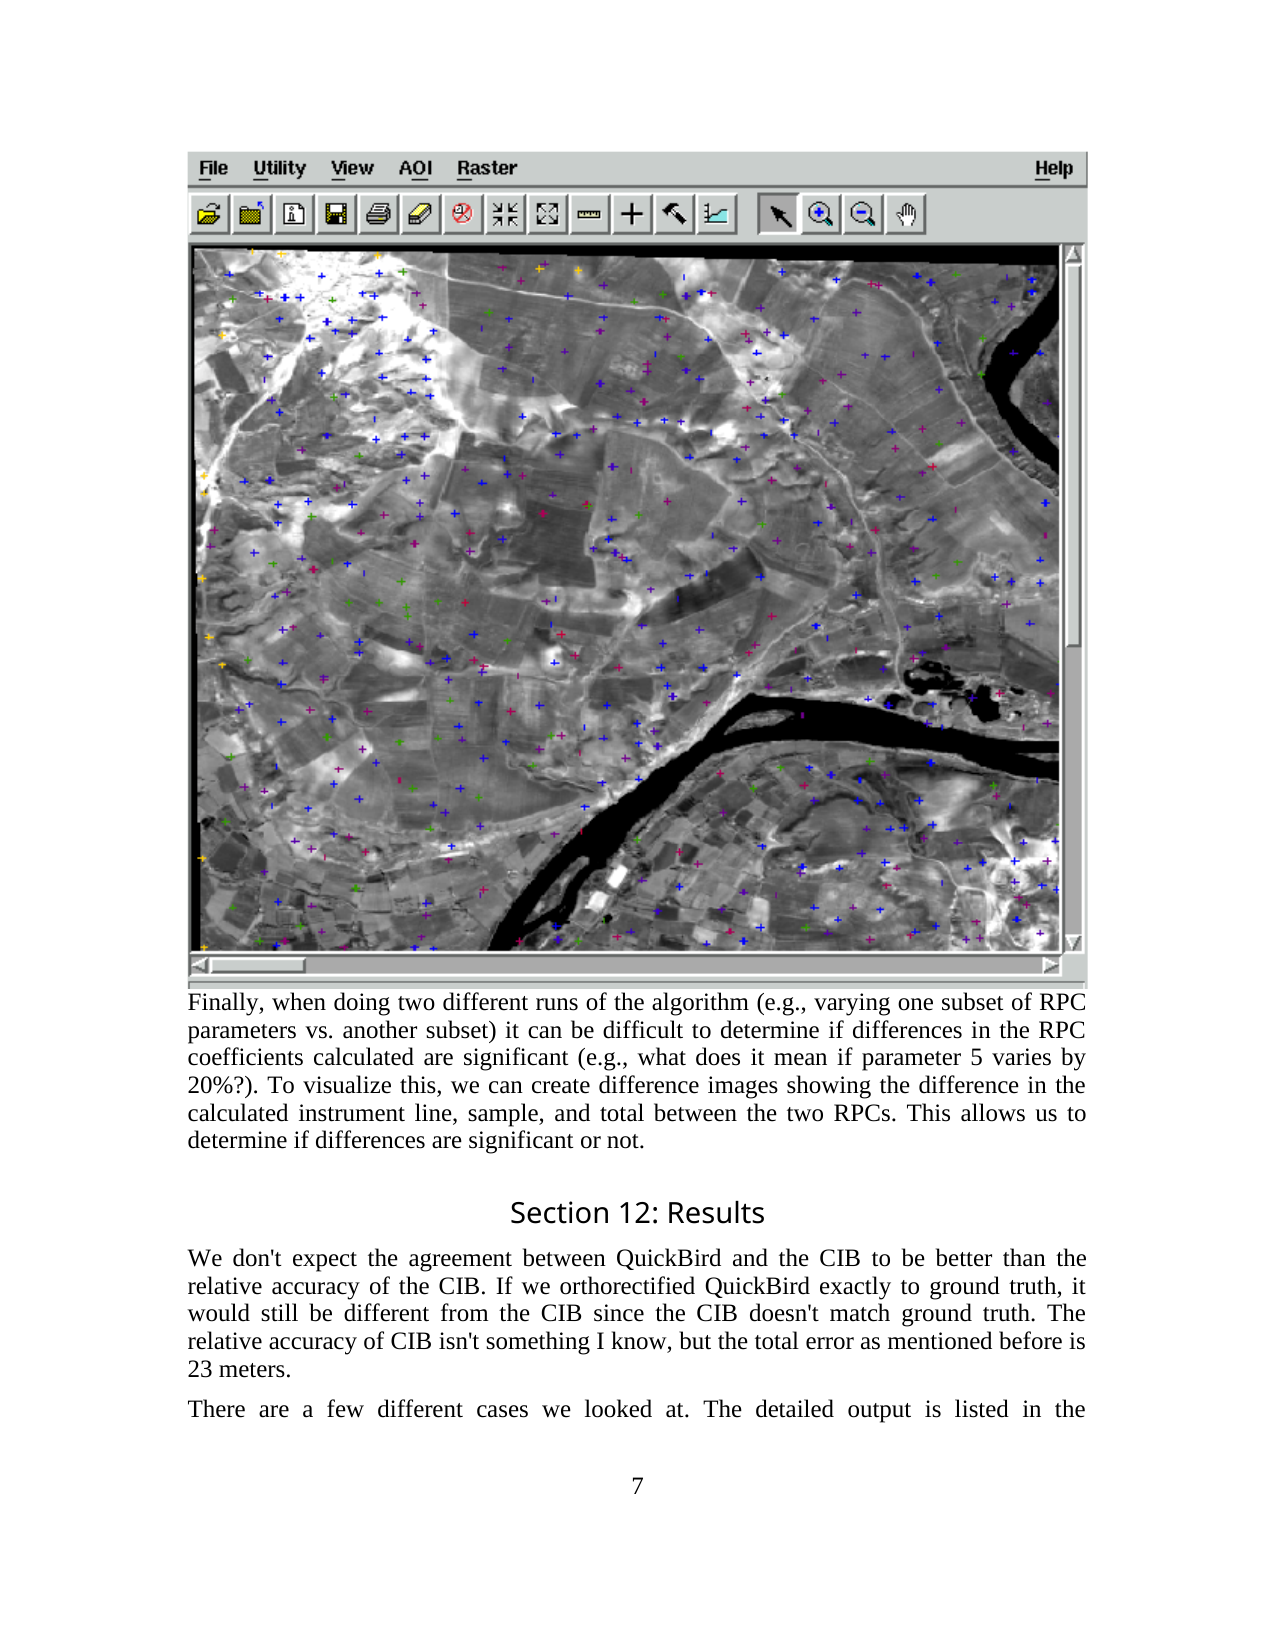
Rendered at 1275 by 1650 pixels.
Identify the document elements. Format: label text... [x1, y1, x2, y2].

text There are a few different cases we looked at. The detailed output is listed in the [187, 1395, 1087, 1423]
picture [187, 150, 1088, 989]
text Finally, when doing two different runs of the algorithm (e.g., varying one subset of RPC parameters vs. another subset) it can be difficult to determine if differences in the RPC coefficients calculated are significant (e.g., what does it mean if parameter 5 varies by 20%?). To visualize this, we can create difference images showing the difference in the calculated instrument line, sample, and total between the two RPCs. This allows us to determine if differences are significant or not. [187, 989, 1087, 1154]
list Results [187, 1192, 1087, 1232]
text We don't expect the agreement between QuickBird and the CIB to be better than the relative accuracy of the CIB. If we orthorectified QuickBird exactly to ground truth, it would still be different from the CIB since the CIB doesn't match ground truth. The relative accuracy of CIB isn't something I know, but the total error as mentioned before is 23 meters. [187, 1244, 1087, 1383]
